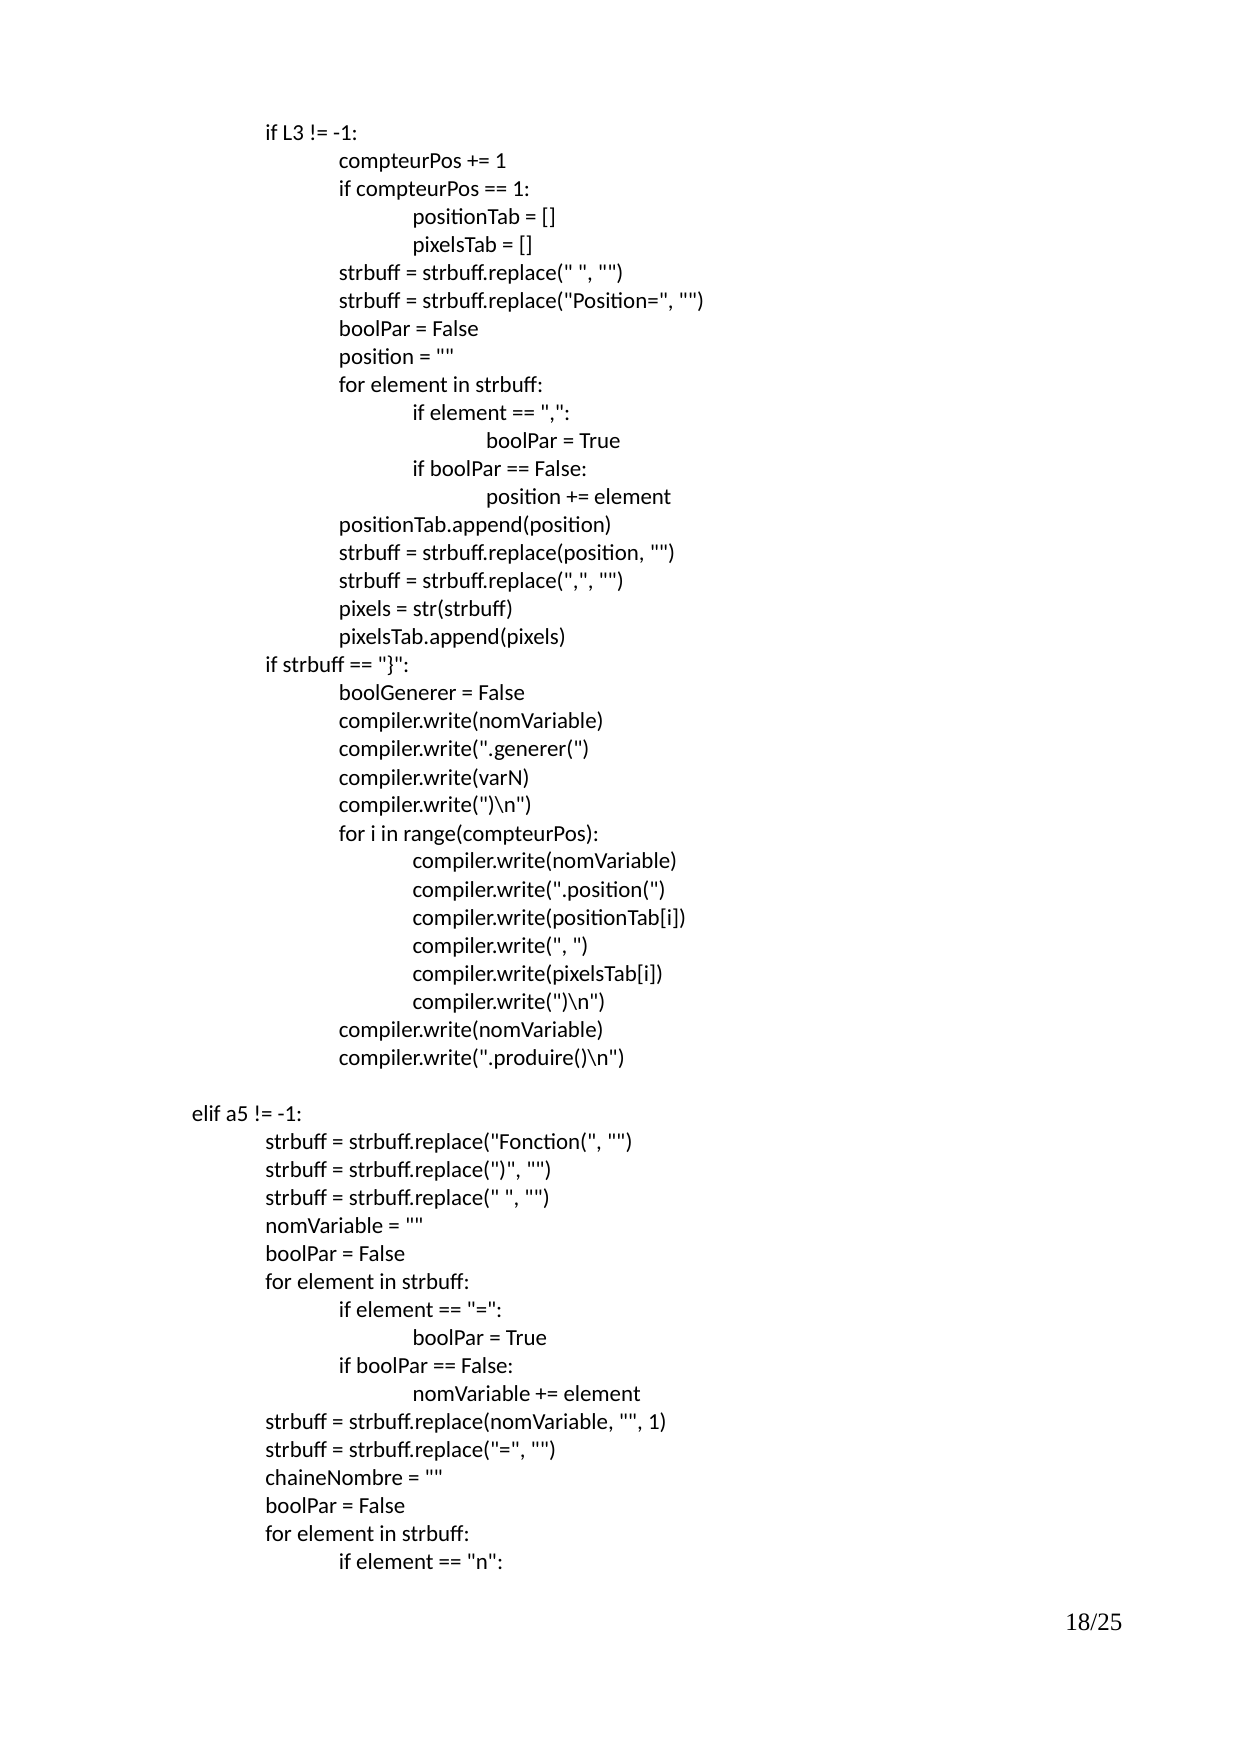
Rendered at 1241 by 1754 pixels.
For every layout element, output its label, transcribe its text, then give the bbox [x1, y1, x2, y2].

text if element == ",": [118, 398, 1122, 426]
text compteurPos += 1 [118, 146, 1122, 174]
text compiler.write(nomVariable) [118, 847, 1122, 875]
text pixelsTab.append(pixels) [118, 622, 1122, 651]
text pixels = str(strbuff) [118, 594, 1122, 622]
text if element == "=": [118, 1295, 1122, 1323]
text boolPar = False [118, 314, 1122, 342]
text if compteurPos == 1: [118, 174, 1122, 202]
text nomVariable += element [118, 1379, 1122, 1407]
text compiler.write(".generer(") [118, 734, 1122, 763]
text for element in strbuff: [118, 370, 1122, 398]
text compiler.write(".position(") [118, 875, 1122, 903]
text strbuff = strbuff.replace("Position=", "") [118, 286, 1122, 314]
text compiler.write(")\n") [118, 987, 1122, 1015]
text for i in range(compteurPos): [118, 819, 1122, 847]
text strbuff = strbuff.replace(position, "") [118, 538, 1122, 566]
text strbuff = strbuff.replace(")", "") [118, 1155, 1122, 1183]
text if boolPar == False: [118, 454, 1122, 482]
text compiler.write(nomVariable) [118, 1015, 1122, 1043]
text compiler.write(", ") [118, 931, 1122, 959]
text position += element [118, 482, 1122, 510]
text boolPar = True [118, 1323, 1122, 1351]
text compiler.write(")\n") [118, 791, 1122, 819]
text boolPar = False [118, 1491, 1122, 1519]
text if L3 != -1: [118, 118, 1122, 146]
text elif a5 != -1: [118, 1099, 1122, 1127]
text strbuff = strbuff.replace(nomVariable, "", 1) [118, 1407, 1122, 1435]
text chaineNombre = "" [118, 1463, 1122, 1491]
text compiler.write(positionTab[i]) [118, 903, 1122, 931]
text strbuff = strbuff.replace(" ", "") [118, 258, 1122, 286]
text compiler.write(pixelsTab[i]) [118, 959, 1122, 987]
text boolPar = False [118, 1239, 1122, 1267]
text positionTab.append(position) [118, 510, 1122, 538]
text strbuff = strbuff.replace(",", "") [118, 566, 1122, 594]
text positionTab = [] [118, 202, 1122, 230]
text compiler.write(".produire()\n") [118, 1043, 1122, 1071]
text strbuff = strbuff.replace("Fonction(", "") [118, 1127, 1122, 1155]
text if boolPar == False: [118, 1351, 1122, 1379]
text nomVariable = "" [118, 1211, 1122, 1239]
text position = "" [118, 342, 1122, 370]
text for element in strbuff: [118, 1267, 1122, 1295]
text boolPar = True [118, 426, 1122, 454]
text compiler.write(nomVariable) [118, 707, 1122, 734]
text strbuff = strbuff.replace("=", "") [118, 1435, 1122, 1463]
text compiler.write(varN) [118, 763, 1122, 791]
text for element in strbuff: [118, 1519, 1122, 1547]
text if strbuff == "}": [118, 651, 1122, 678]
text boolGenerer = False [118, 678, 1122, 707]
text if element == "n": [118, 1547, 1122, 1575]
text strbuff = strbuff.replace(" ", "") [118, 1183, 1122, 1211]
text pixelsTab = [] [118, 230, 1122, 258]
